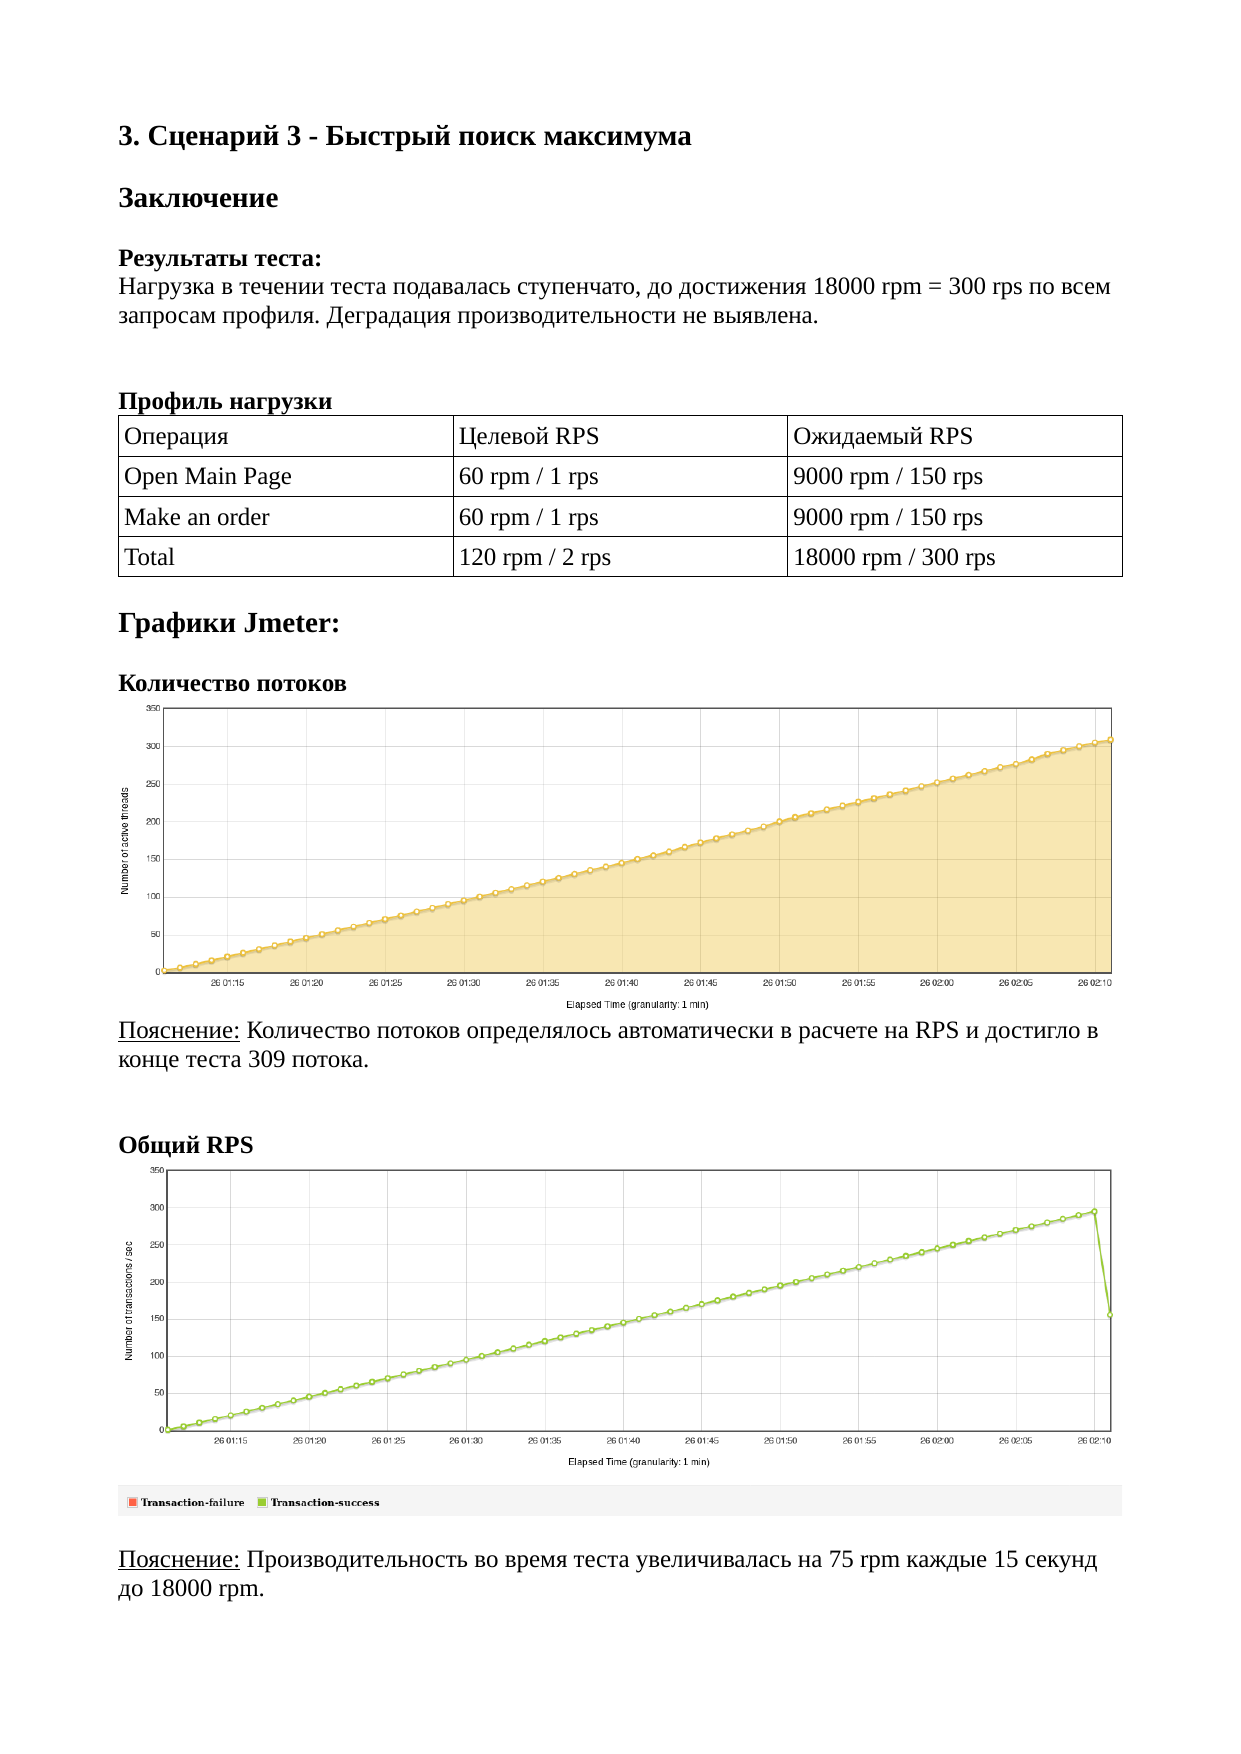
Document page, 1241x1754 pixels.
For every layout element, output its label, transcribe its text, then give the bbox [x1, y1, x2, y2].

text Пояснение: Производительность во время теста увеличивалась на 75 rpm каждые 15 секунд до 18000 rpm. [118, 1544, 1122, 1601]
table_header Ожидаемый RPS [788, 416, 1122, 456]
text Результаты теста: [118, 243, 1122, 271]
text Графики Jmeter: [118, 605, 1122, 639]
table_cell 9000 rpm / 150 rps [788, 457, 1122, 496]
table_cell Make an order [119, 497, 453, 536]
text Нагрузка в течении теста подавалась ступенчато, до достижения 18000 rpm = 300 rps по всем запросам профиля. Деградация производительности не выявлена. [118, 271, 1122, 329]
text Пояснение: Количество потоков определялось автоматически в расчете на RPS и достигло в конце теста 309 потока. [118, 1016, 1122, 1073]
picture [118, 1159, 1123, 1516]
text Общий RPS [118, 1131, 1122, 1159]
picture [118, 696, 1123, 1016]
text 3. Сценарий 3 - Быстрый поиск максимума [118, 118, 1122, 152]
table_header Операция [119, 416, 453, 456]
table_cell 18000 rpm / 300 rps [788, 537, 1122, 576]
table_cell 120 rpm / 2 rps [454, 537, 787, 576]
table_header Целевой RPS [454, 416, 787, 456]
table_cell Total [119, 537, 453, 576]
table_cell 60 rpm / 1 rps [454, 497, 787, 536]
text Профиль нагрузки [118, 386, 1122, 415]
table_cell 9000 rpm / 150 rps [788, 497, 1122, 536]
text Количество потоков [118, 668, 1122, 696]
table_cell Open Main Page [119, 457, 453, 496]
table_cell 60 rpm / 1 rps [454, 457, 787, 496]
text Заключение [118, 180, 1122, 214]
